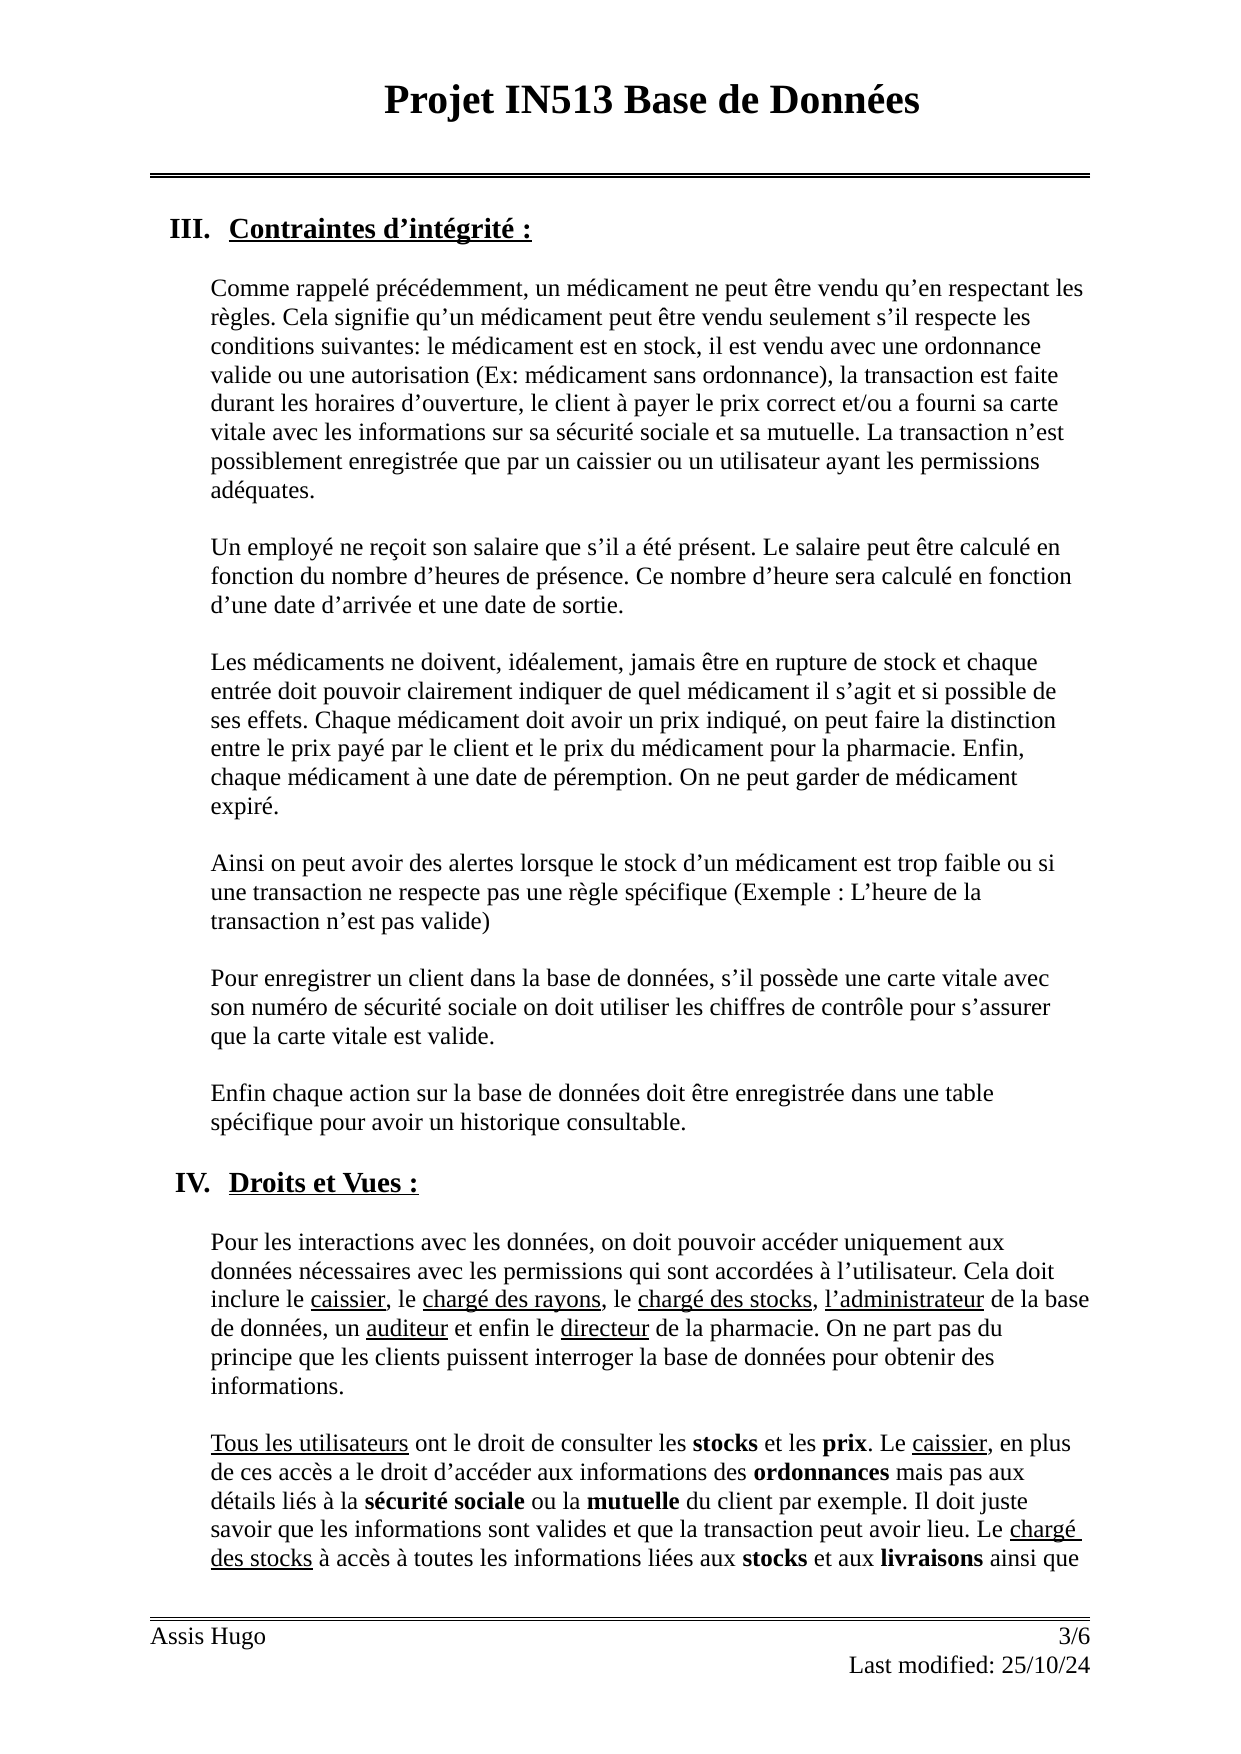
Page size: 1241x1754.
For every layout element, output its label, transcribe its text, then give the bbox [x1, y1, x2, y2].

text Comme rappelé précédemment, un médicament ne peut être vendu qu’en respectant les règles. Cela signifie qu’un médicament peut être vendu seulement s’il respecte les conditions suivantes: le médicament est en stock, il est vendu avec une ordonnance valide ou une autorisation (Ex: médicament sans ordonnance), la transaction est faite durant les horaires d’ouverture, le client à payer le prix correct et/ou a fourni sa carte vitale avec les informations sur sa sécurité sociale et sa mutuelle. La transaction n’est possiblement enregistrée que par un caissier ou un utilisateur ayant les permissions adéquates. [210, 273, 1090, 503]
text Pour enregistrer un client dans la base de données, s’il possède une carte vitale avec son numéro de sécurité sociale on doit utiliser les chiffres de contrôle pour s’assurer que la carte vitale est valide. [210, 963, 1090, 1050]
text Tous les utilisateurs ont le droit de consulter les stocks et les prix. Le caissier, en plus de ces accès a le droit d’accéder aux informations des ordonnances mais pas aux détails liés à la sécurité sociale ou la mutuelle du client par exemple. Il doit juste savoir que les informations sont valides et que la transaction peut avoir lieu. Le chargé des stocks à accès à toutes les informations liées aux stocks et aux livraisons ainsi que [210, 1428, 1090, 1572]
text Ainsi on peut avoir des alertes lorsque le stock d’un médicament est trop faible ou si une transaction ne respecte pas une règle spécifique (Exemple : L’heure de la transaction n’est pas valide) [210, 848, 1090, 935]
list Droits et Vues : [210, 1165, 1090, 1198]
text Enfin chaque action sur la base de données doit être enregistrée dans une table spécifique pour avoir un historique consultable. [210, 1050, 1090, 1136]
text Les médicaments ne doivent, idéalement, jamais être en rupture de stock et chaque entrée doit pouvoir clairement indiquer de quel médicament il s’agit et si possible de ses effets. Chaque médicament doit avoir un prix indiqué, on peut faire la distinction entre le prix payé par le client et le prix du médicament pour la pharmacie. Enfin, chaque médicament à une date de péremption. On ne peut garder de médicament expiré. [210, 647, 1090, 820]
text Pour les interactions avec les données, on doit pouvoir accéder uniquement aux données nécessaires avec les permissions qui sont accordées à l’utilisateur. Cela doit inclure le caissier, le chargé des rayons, le chargé des stocks, l’administrateur de la base de données, un auditeur et enfin le directeur de la pharmacie. On ne part pas du principe que les clients puissent interroger la base de données pour obtenir des informations. [210, 1227, 1090, 1399]
text Un employé ne reçoit son salaire que s’il a été présent. Le salaire peut être calculé en fonction du nombre d’heures de présence. Ce nombre d’heure sera calculé en fonction d’une date d’arrivée et une date de sortie. [210, 532, 1090, 618]
list Contraintes d’intégrité : [210, 211, 1090, 245]
